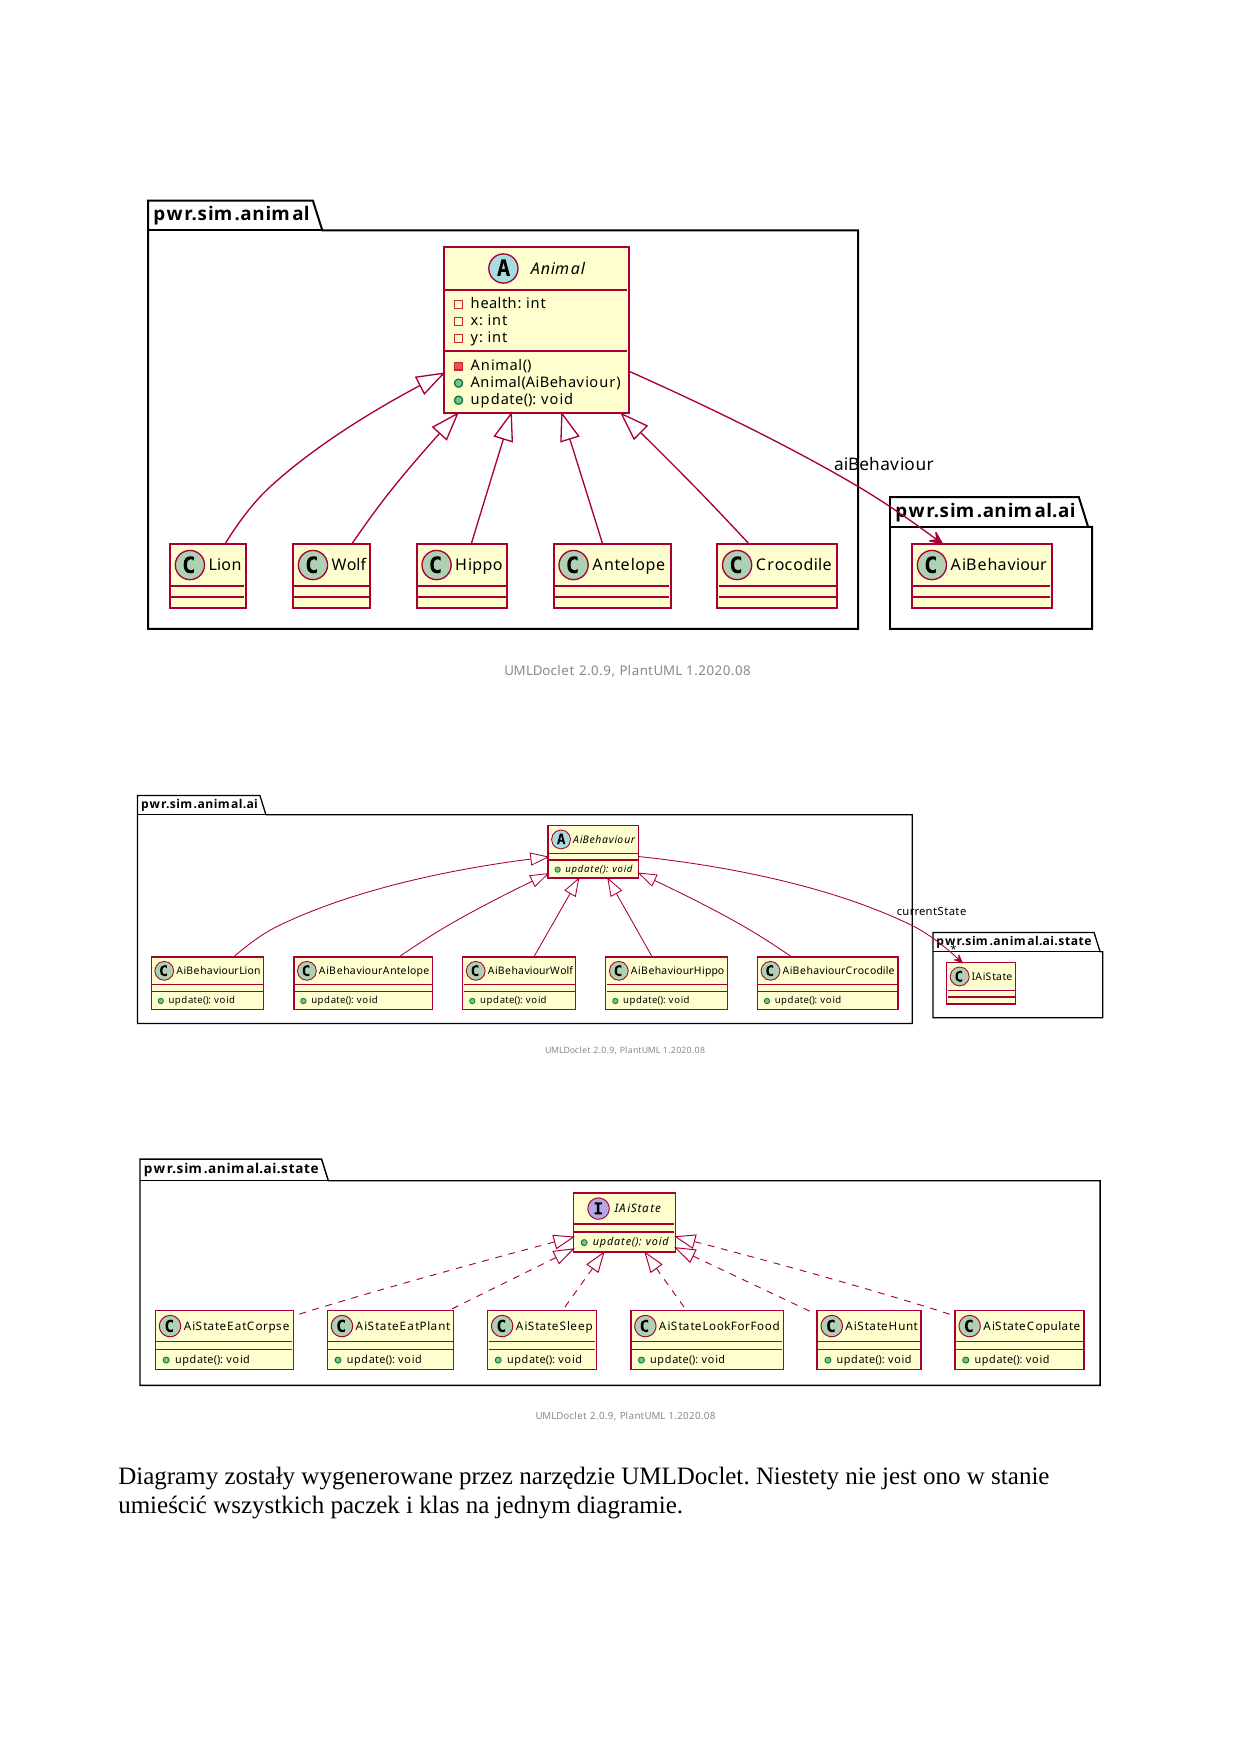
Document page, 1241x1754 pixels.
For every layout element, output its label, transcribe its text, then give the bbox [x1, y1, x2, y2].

text Diagramy zostały wygenerowane przez narzędzie UMLDoclet. Niestety nie jest ono w stanie umieścić wszystkich paczek i klas na jednym diagramie. [118, 1461, 1122, 1519]
